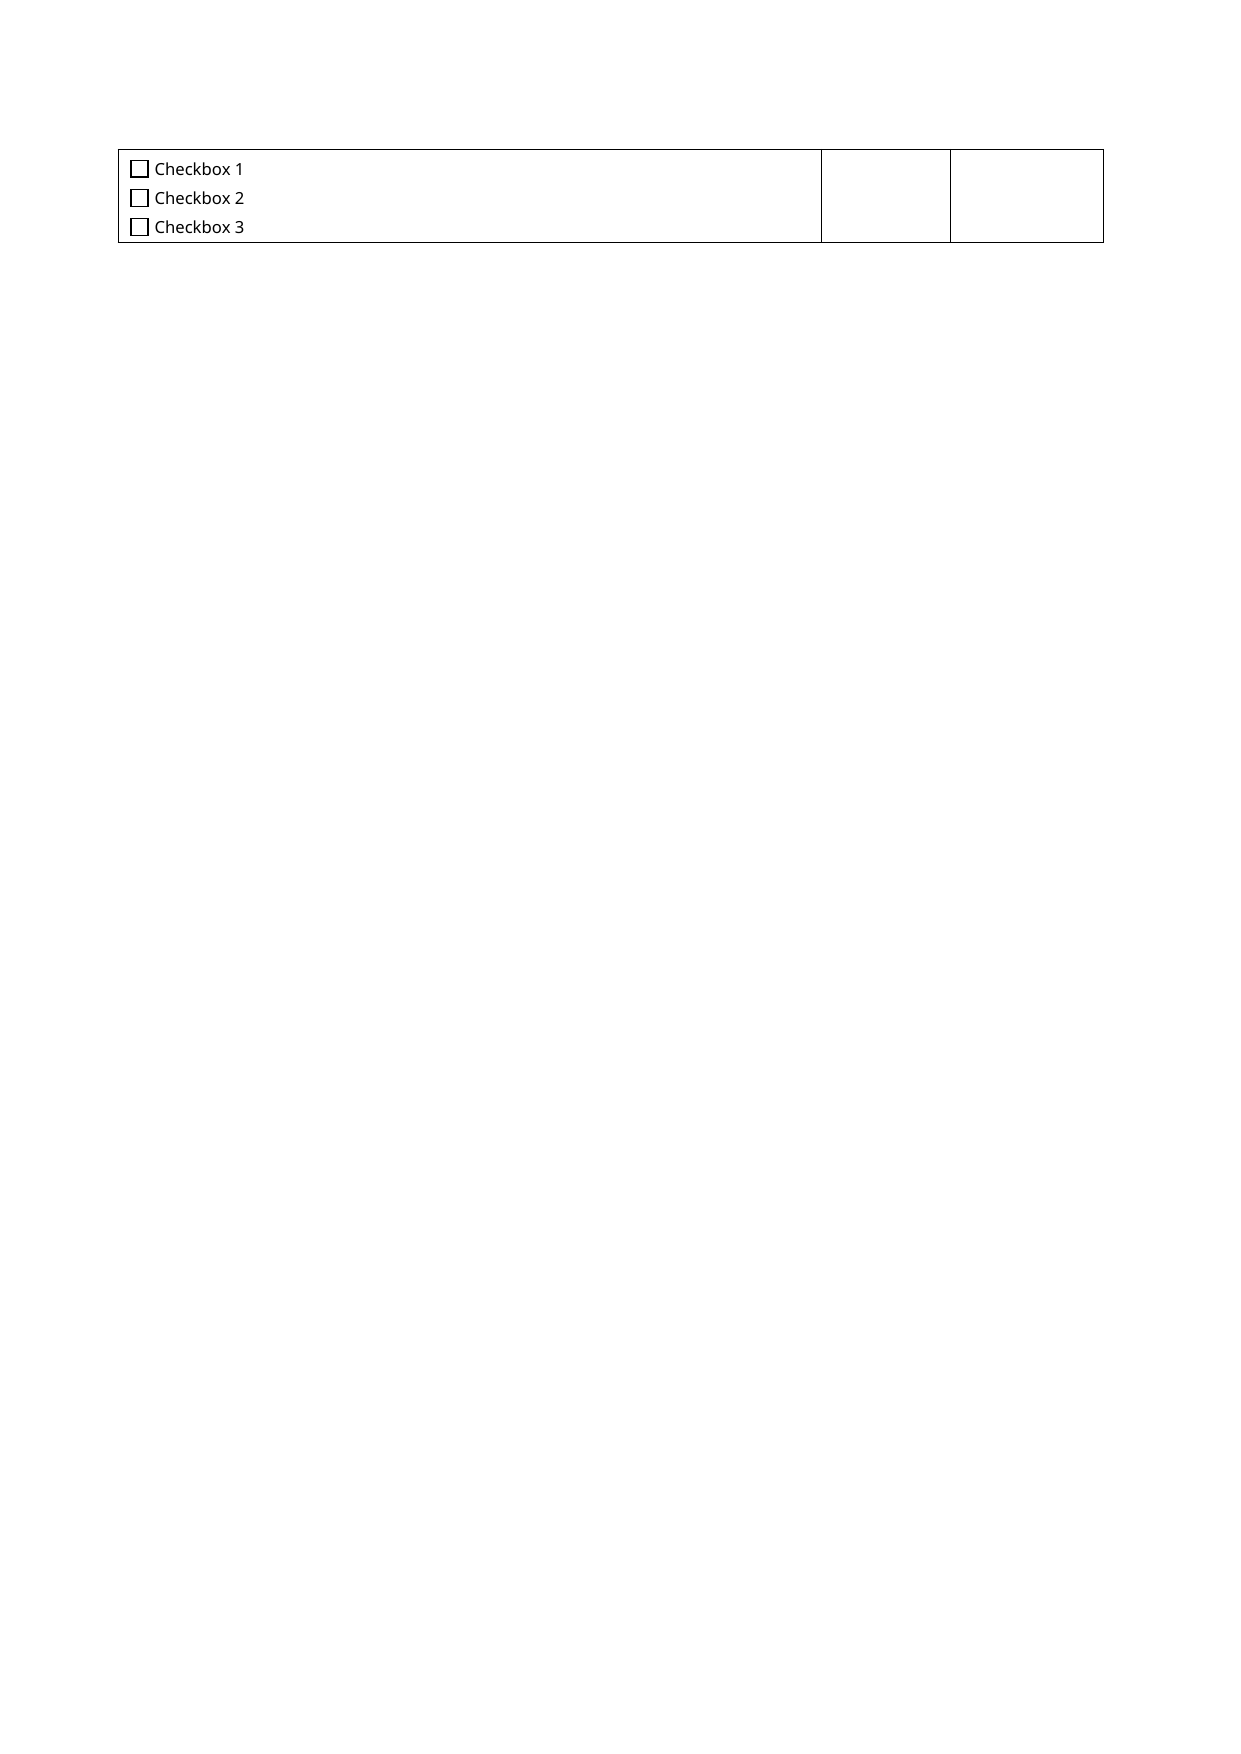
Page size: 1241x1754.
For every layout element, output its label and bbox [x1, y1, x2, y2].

table_header [822, 150, 950, 242]
table_header [951, 150, 1103, 242]
table_header [119, 150, 821, 242]
